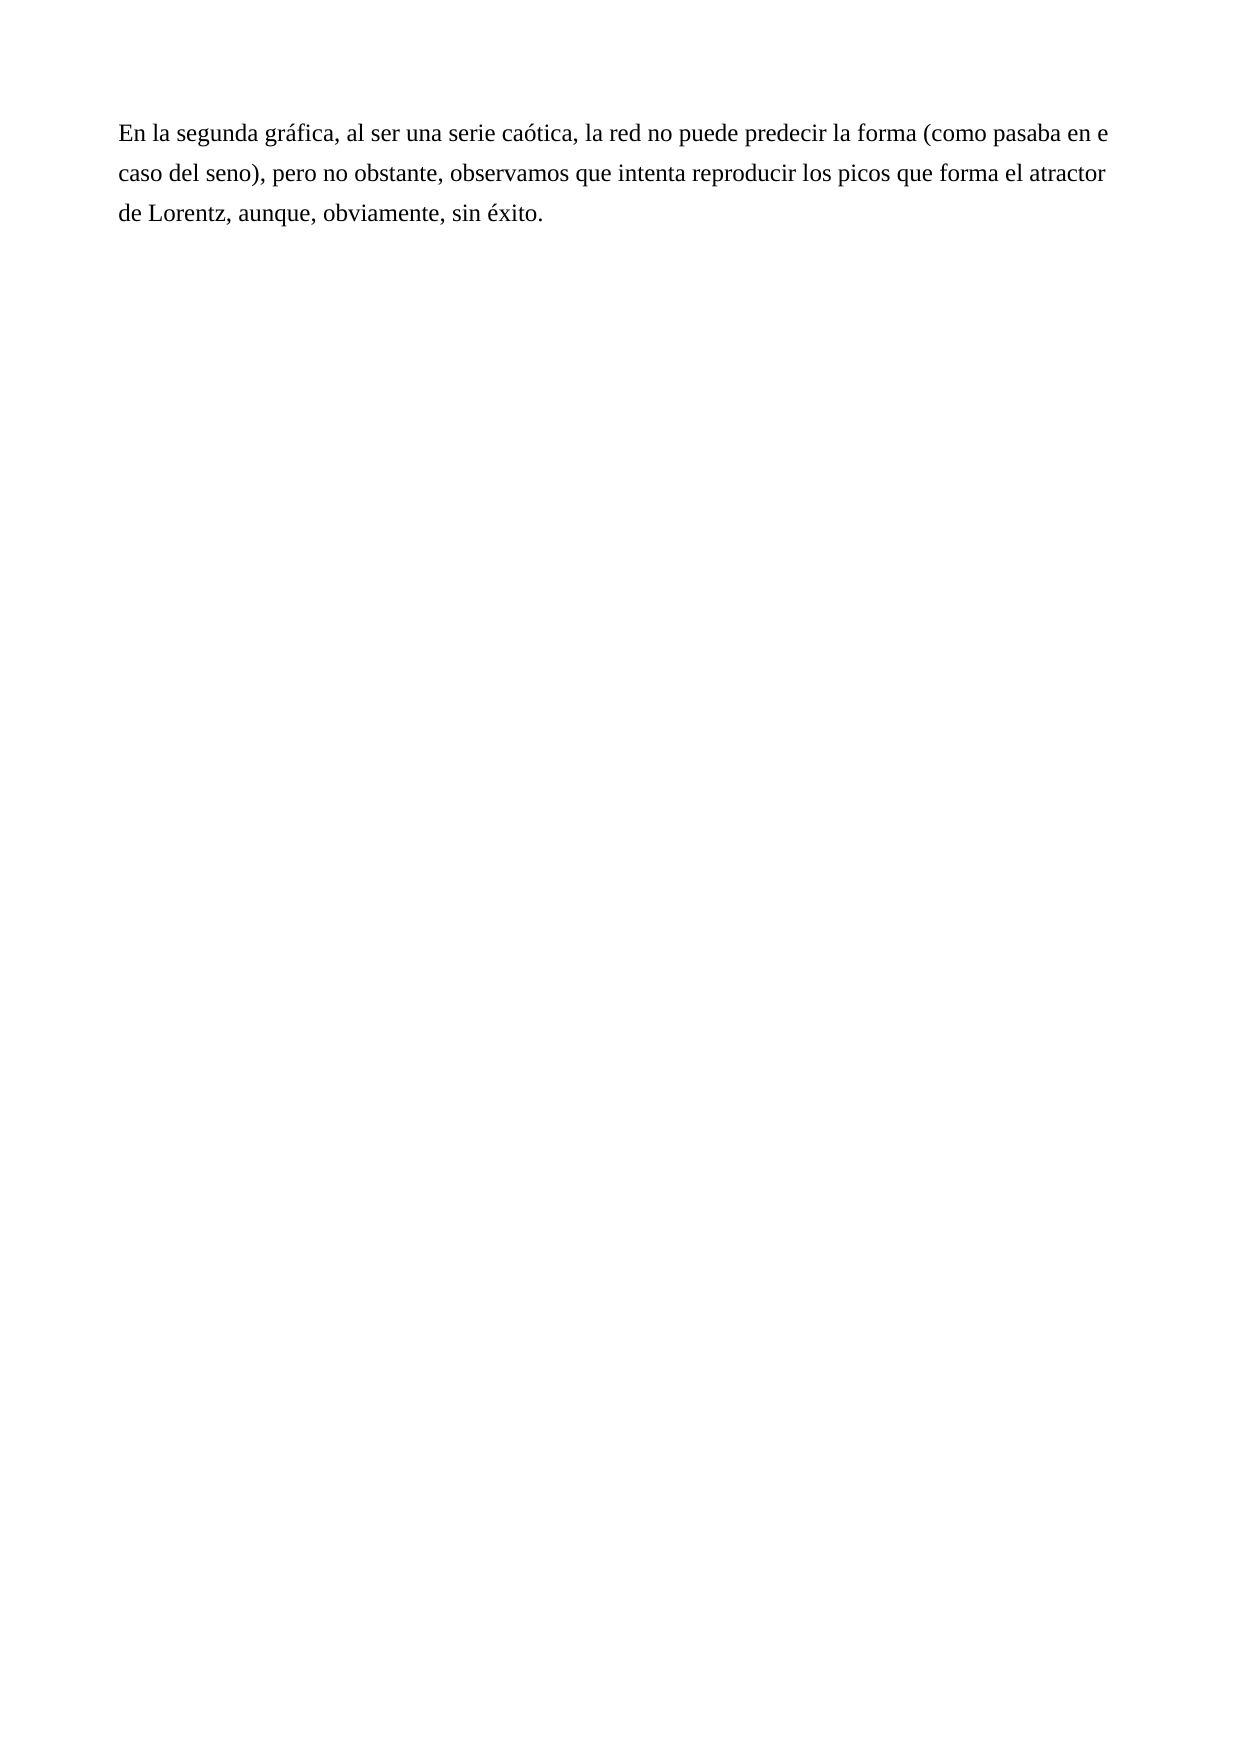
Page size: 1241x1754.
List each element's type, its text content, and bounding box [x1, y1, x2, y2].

text En la segunda gráfica, al ser una serie caótica, la red no puede predecir la forma (como pasaba en e caso del seno), pero no obstante, observamos que intenta reproducir los picos que forma el atractor de Lorentz, aunque, obviamente, sin éxito. [118, 118, 1122, 227]
